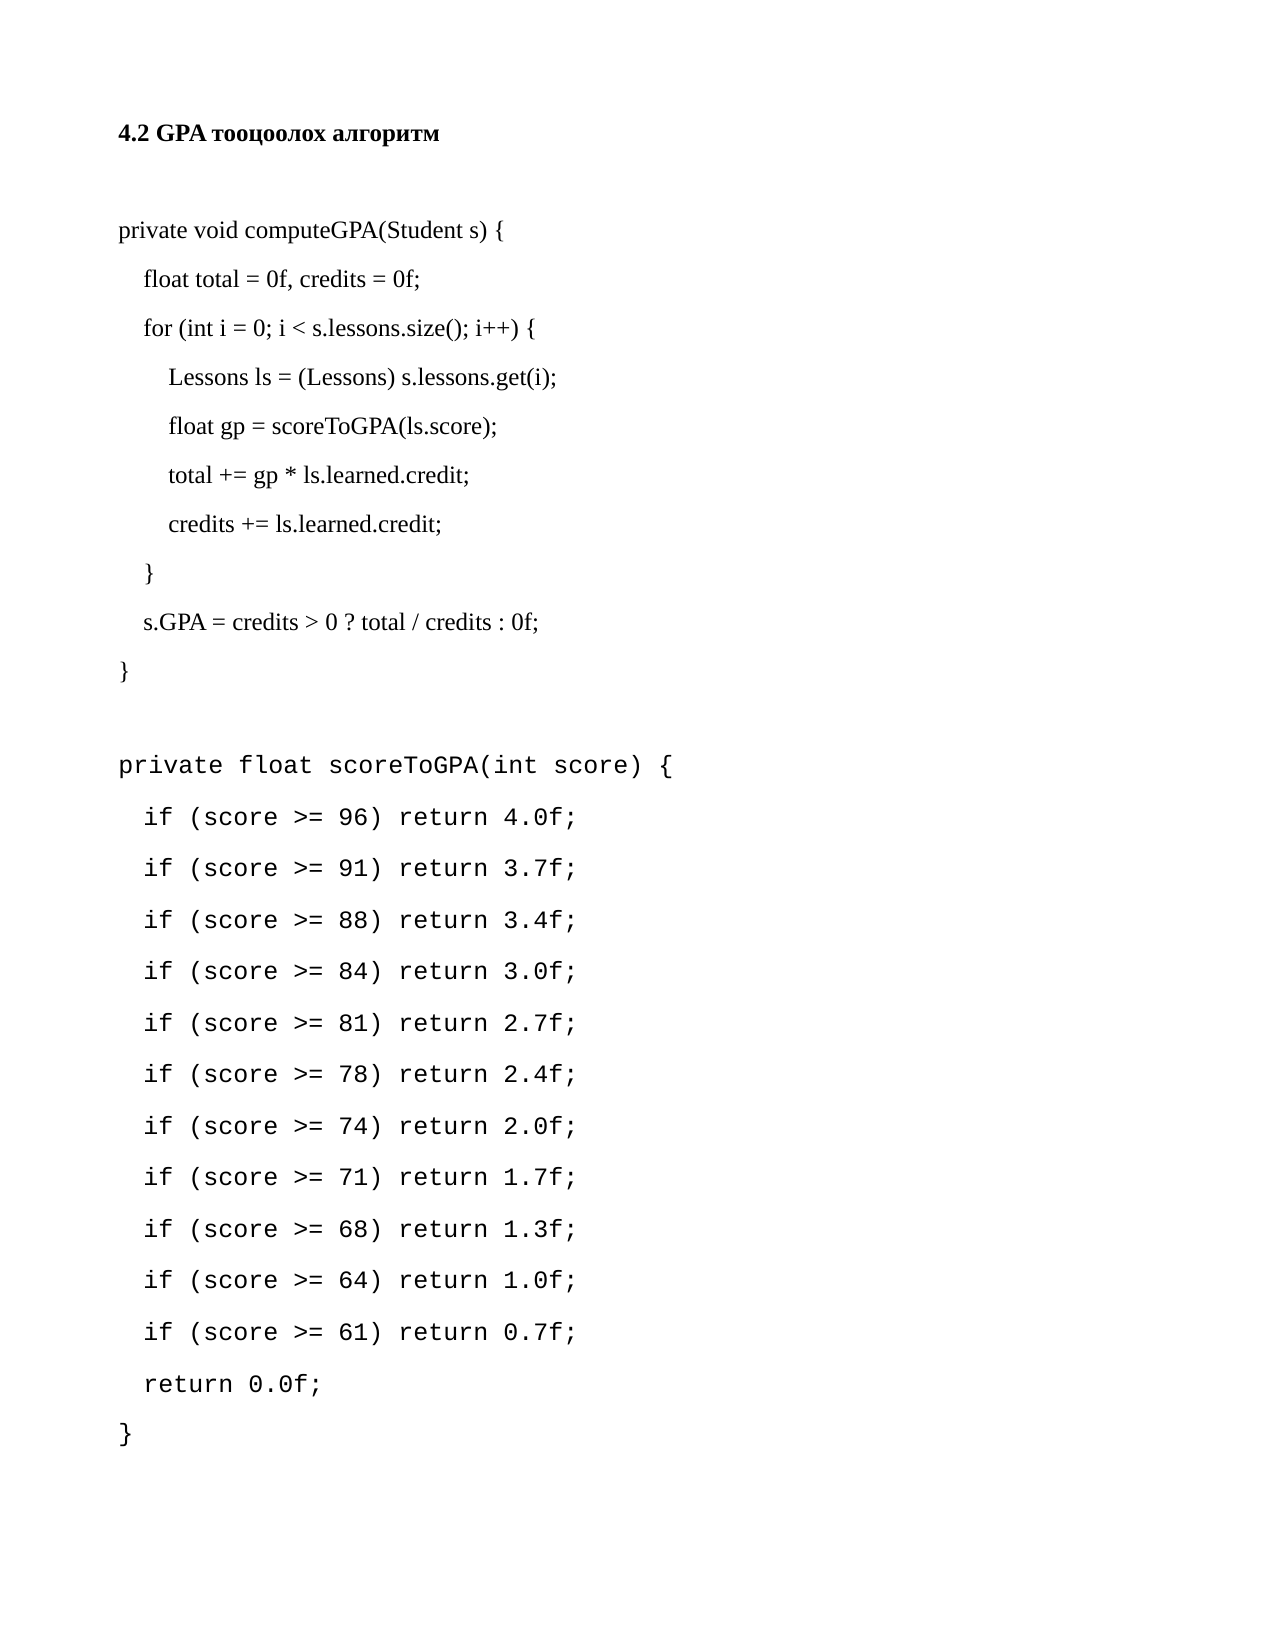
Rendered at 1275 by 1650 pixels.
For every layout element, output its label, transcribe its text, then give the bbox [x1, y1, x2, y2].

text if (score >= 88) return 3.4f; [118, 905, 1157, 936]
text if (score >= 68) return 1.3f; [118, 1214, 1157, 1245]
text total += gp * ls.learned.credit; [118, 460, 1157, 489]
text for (int i = 0; i < s.lessons.size(); i++) { [118, 313, 1157, 342]
text if (score >= 61) return 0.7f; [118, 1317, 1157, 1348]
text Lessons ls = (Lessons) s.lessons.get(i); [118, 362, 1157, 391]
text 4.2 GPA тооцоолох алгоритм [118, 118, 1157, 147]
text if (score >= 91) return 3.7f; [118, 853, 1157, 884]
text if (score >= 64) return 1.0f; [118, 1266, 1157, 1296]
text private void computeGPA(Student s) { [118, 215, 1157, 243]
text return 0.0f; [118, 1369, 1157, 1399]
text if (score >= 81) return 2.7f; [118, 1008, 1157, 1039]
text if (score >= 96) return 4.0f; [118, 802, 1157, 832]
text if (score >= 71) return 1.7f; [118, 1162, 1157, 1193]
text if (score >= 78) return 2.4f; [118, 1059, 1157, 1090]
text if (score >= 74) return 2.0f; [118, 1111, 1157, 1142]
text credits += ls.learned.credit; [118, 509, 1157, 538]
text } [118, 558, 1157, 587]
text if (score >= 84) return 3.0f; [118, 956, 1157, 987]
text } [118, 1420, 1157, 1449]
text float total = 0f, credits = 0f; [118, 264, 1157, 293]
text s.GPA = credits > 0 ? total / credits : 0f; [118, 607, 1157, 636]
text float gp = scoreToGPA(ls.score); [118, 411, 1157, 440]
text } [118, 656, 1157, 685]
text private float scoreToGPA(int score) { [118, 753, 1157, 781]
